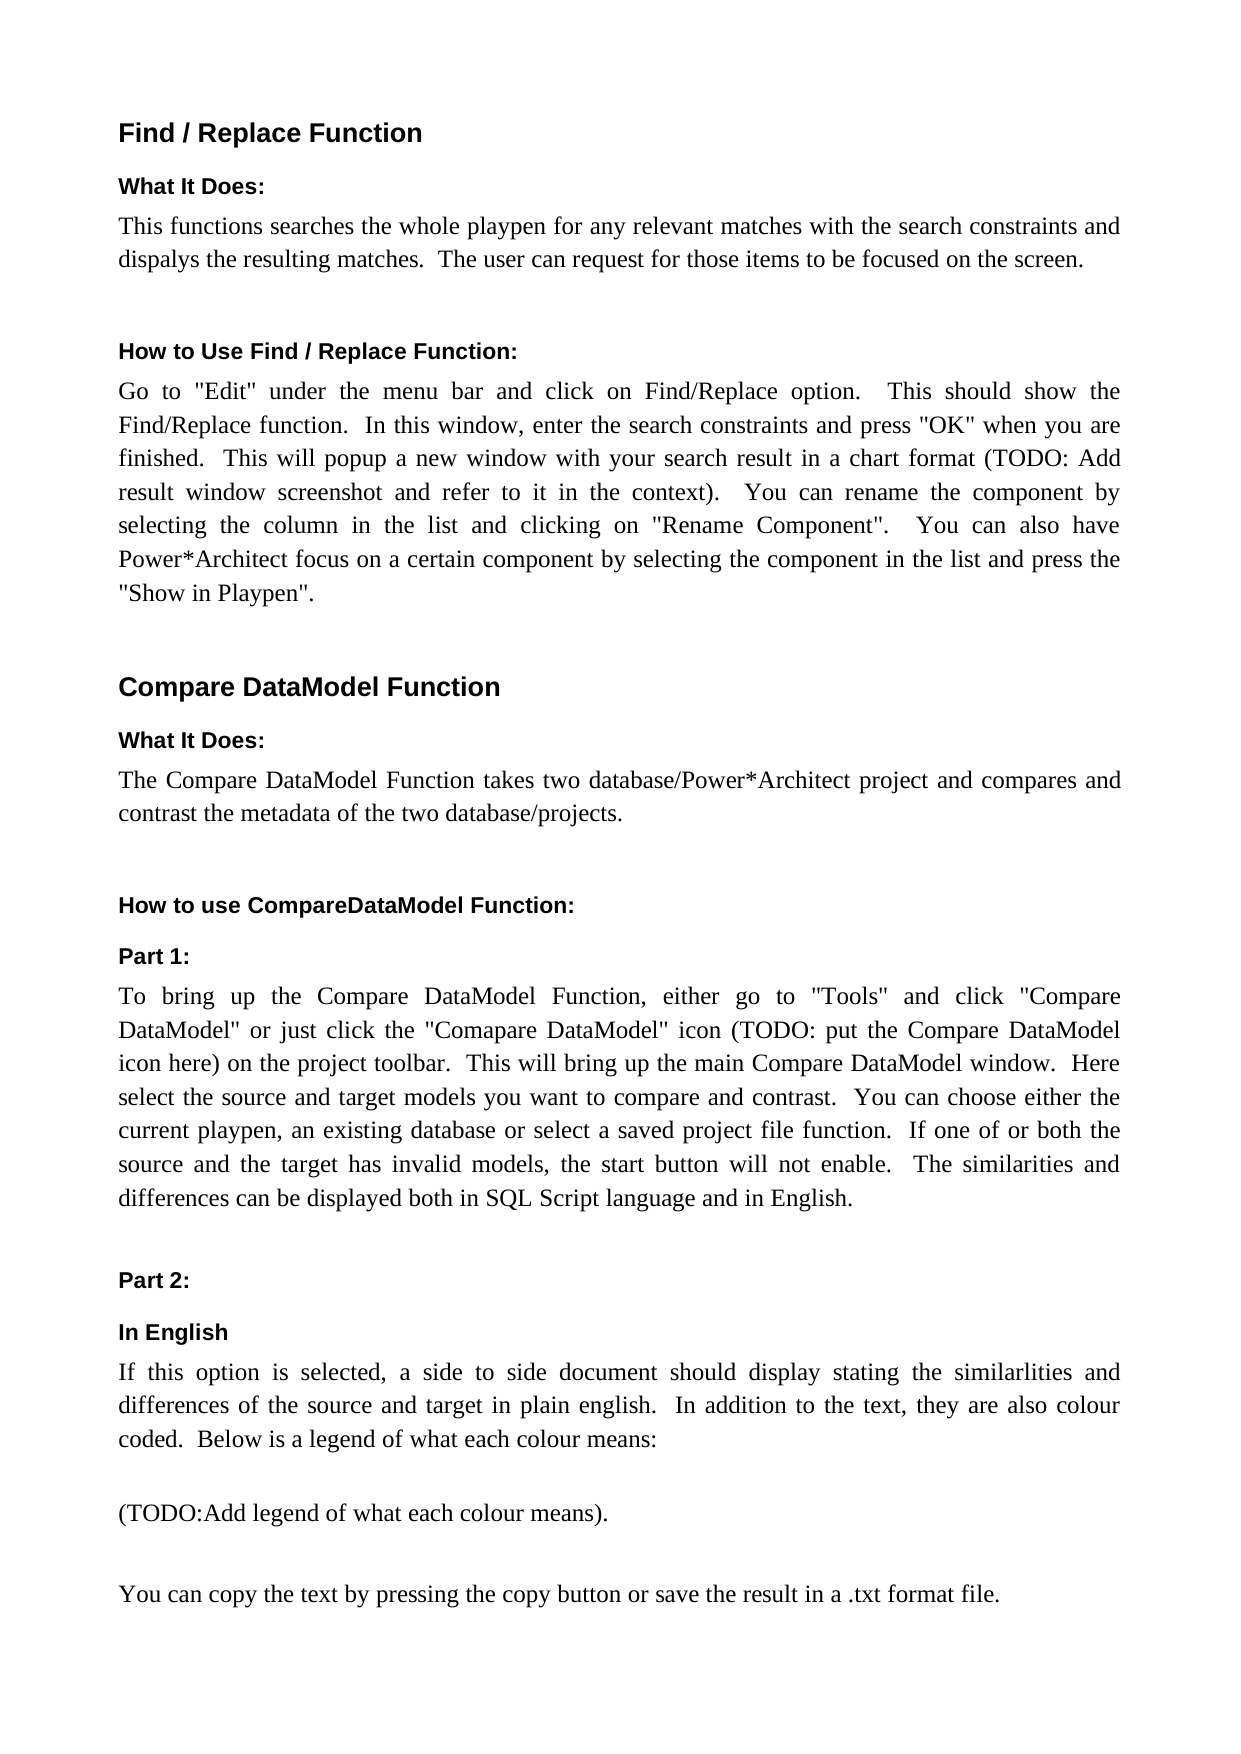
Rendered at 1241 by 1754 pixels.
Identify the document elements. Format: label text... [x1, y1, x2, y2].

subtitle What It Does: [118, 727, 1122, 753]
subtitle How to use CompareDataModel Function: [118, 893, 1122, 919]
subtitle What It Does: [118, 173, 1122, 199]
text You can copy the text by pressing the copy button or save the result in a .txt format file. [118, 1579, 1122, 1608]
subtitle How to Use Find / Replace Function: [118, 339, 1122, 365]
subtitle Part 2: [118, 1237, 1122, 1294]
text If this option is selected, a side to side document should display stating the similarlities and differences of the source and target in plain english. In addition to the text, they are also colour coded. Below is a legend of what each colour means: [118, 1357, 1122, 1452]
subtitle Compare DataModel Function [118, 672, 1122, 702]
subtitle In English [118, 1319, 1122, 1345]
text The Compare DataModel Function takes two database/Power*Architect project and compares and contrast the metadata of the two database/projects. [118, 766, 1122, 827]
text Go to "Edit" under the menu bar and click on Find/Replace option. This should show the Find/Replace function. In this window, enter the search constraints and press "OK" when you are finished. This will popup a new window with your search result in a chart format (TODO: Add result window screenshot and refer to it in the context). You can rename the component by selecting the column in the list and clicking on "Rename Component". You can also have Power*Architect focus on a certain component by selecting the component in the list and press the "Show in Playpen". [118, 377, 1122, 607]
text (TODO:Add legend of what each colour means). [118, 1465, 1122, 1527]
text This functions searches the whole playpen for any relevant matches with the search constraints and dispalys the resulting matches. The user can request for those items to be focused on the screen. [118, 212, 1122, 273]
text To bring up the Compare DataModel Function, either go to "Tools" and click "Compare DataModel" or just click the "Comapare DataModel" icon (TODO: put the Compare DataModel icon here) on the project toolbar. This will bring up the main Compare DataModel window. Here select the source and target models you want to compare and contrast. You can choose either the current playpen, an existing database or select a saved project file function. If one of or both the source and the target has invalid models, the start button will not enable. The similarities and differences can be displayed both in SQL Script language and in English. [118, 982, 1122, 1212]
subtitle Find / Replace Function [118, 118, 1122, 148]
subtitle Part 1: [118, 944, 1122, 970]
